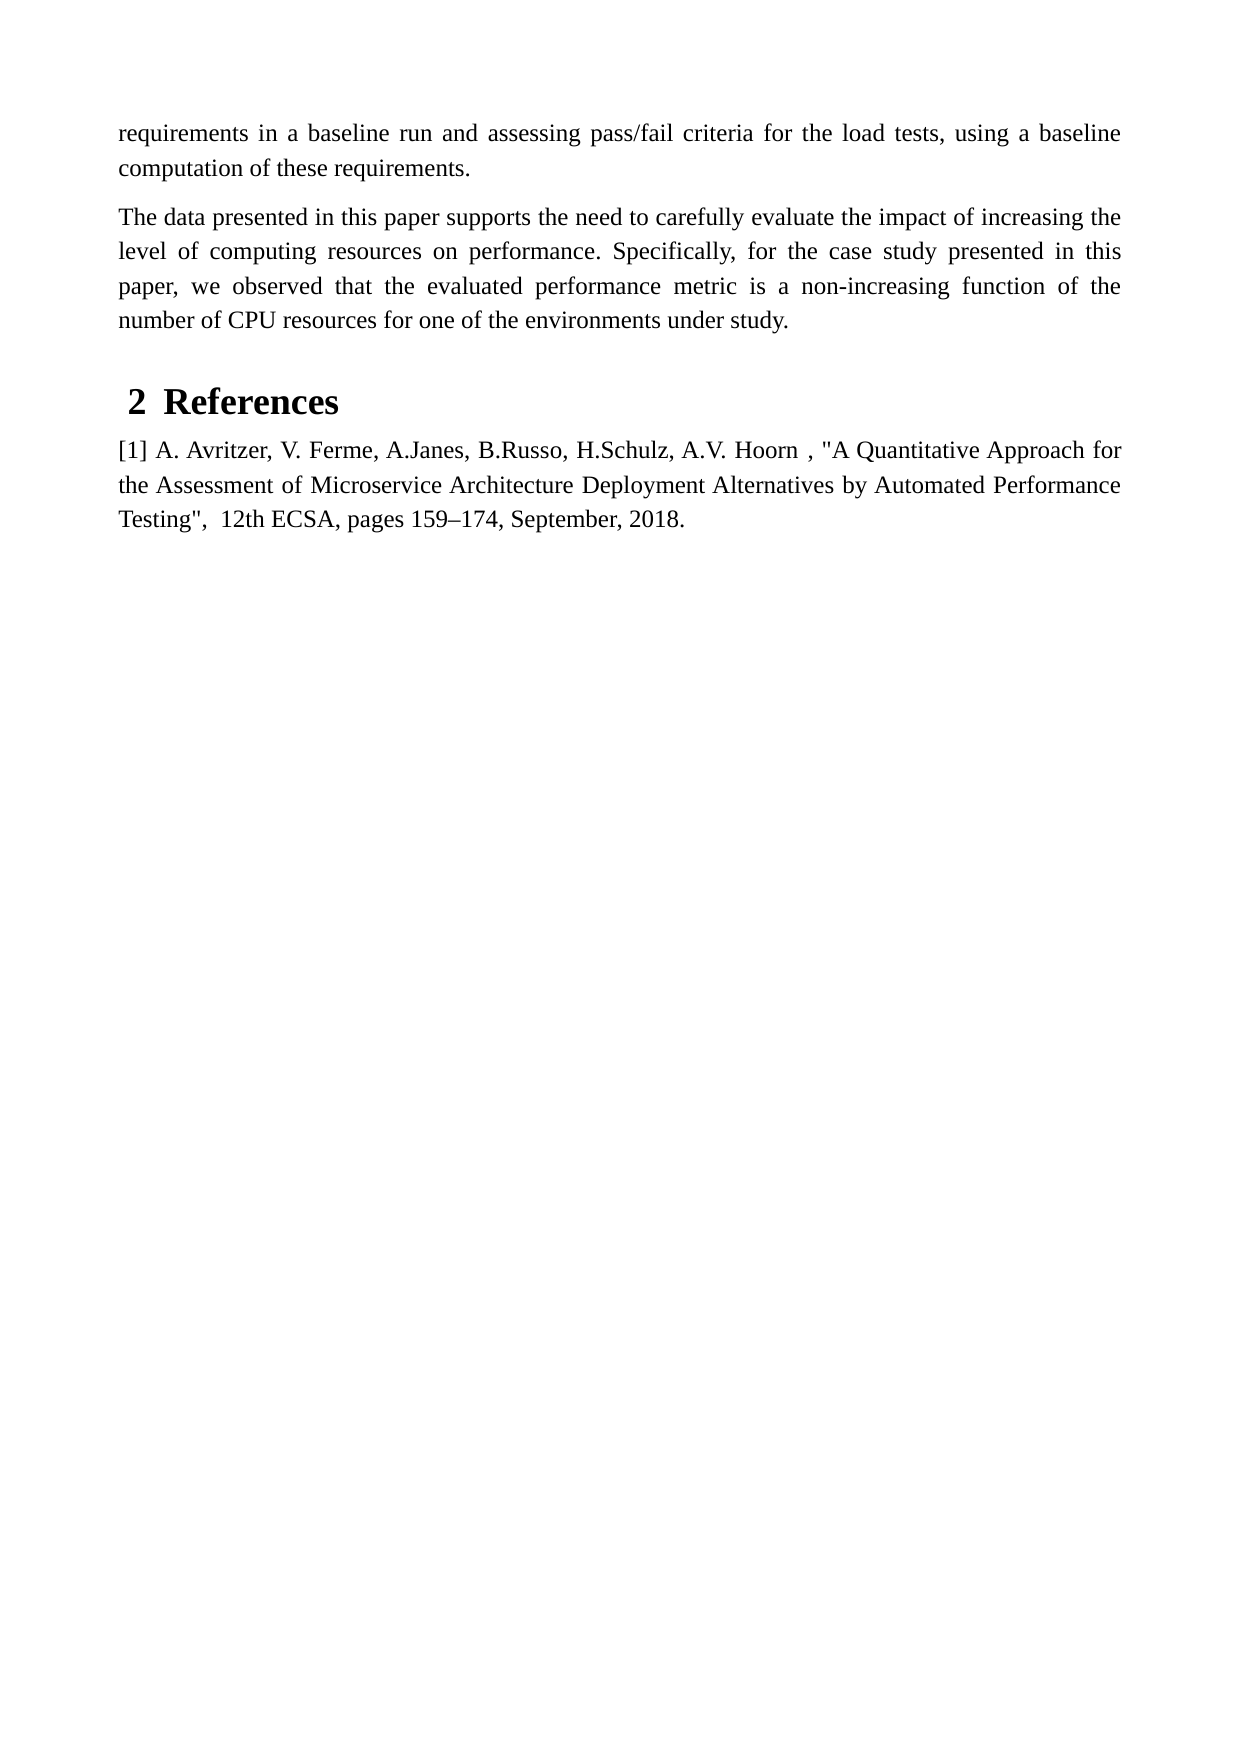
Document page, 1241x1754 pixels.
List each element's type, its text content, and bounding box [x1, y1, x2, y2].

text The data presented in this paper supports the need to carefully evaluate the impact of increasing the level of computing resources on performance. Specifically, for the case study presented in this paper, we observed that the evaluated performance metric is a non-increasing function of the number of CPU resources for one of the environments under study. [118, 202, 1122, 334]
text [1] A. Avritzer, V. Ferme, A.Janes, B.Russo, H.Schulz, A.V. Hoorn , "A Quantitative Approach for the Assessment of Microservice Architecture Deployment Alternatives by Automated Performance Testing", 12th ECSA, pages 159–174, September, 2018. [118, 435, 1122, 533]
subtitle References [118, 379, 1122, 423]
text requirements in a baseline run and assessing pass/fail criteria for the load tests, using a baseline computation of these requirements. [118, 118, 1122, 181]
